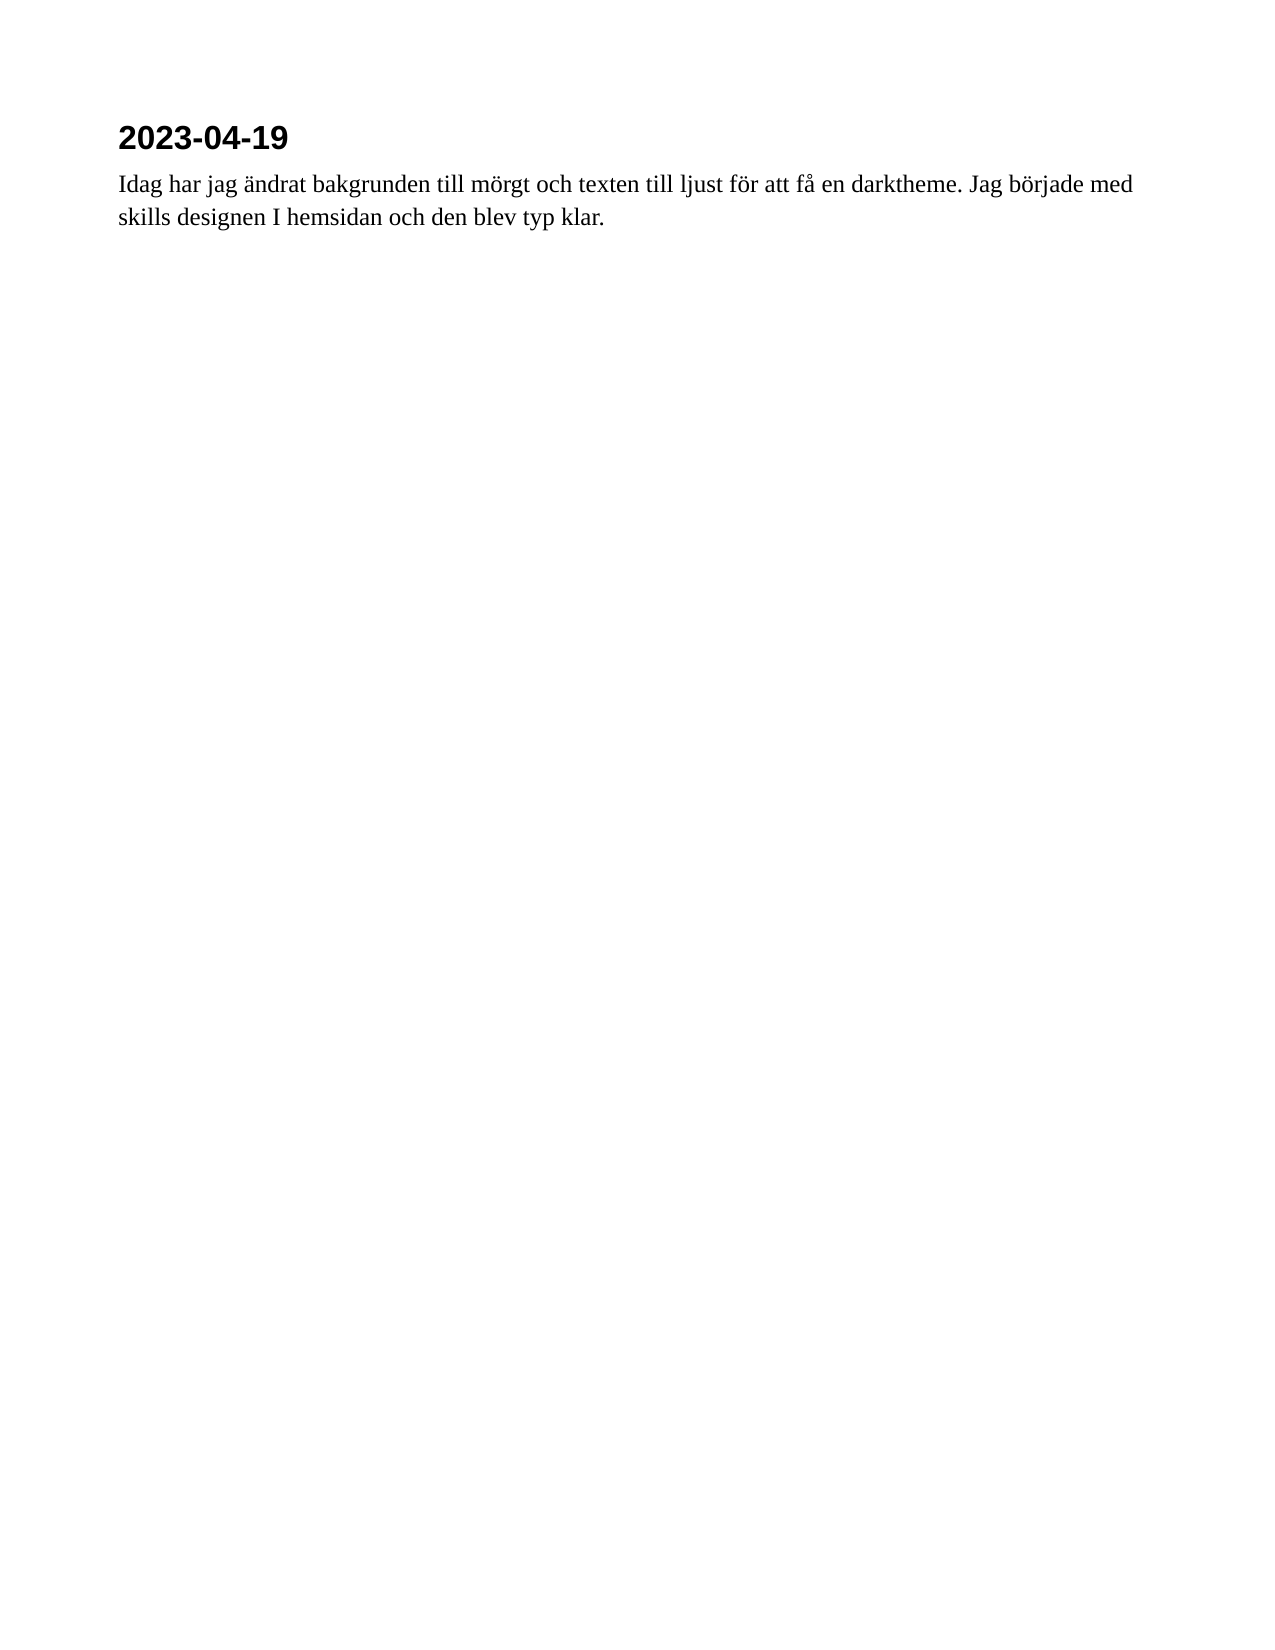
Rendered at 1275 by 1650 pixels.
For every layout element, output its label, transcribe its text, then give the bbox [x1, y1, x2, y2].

subtitle 2023-04-19 [118, 118, 1157, 157]
text Idag har jag ändrat bakgrunden till mörgt och texten till ljust för att få en darktheme. Jag började med skills designen I hemsidan och den blev typ klar. [118, 169, 1157, 231]
